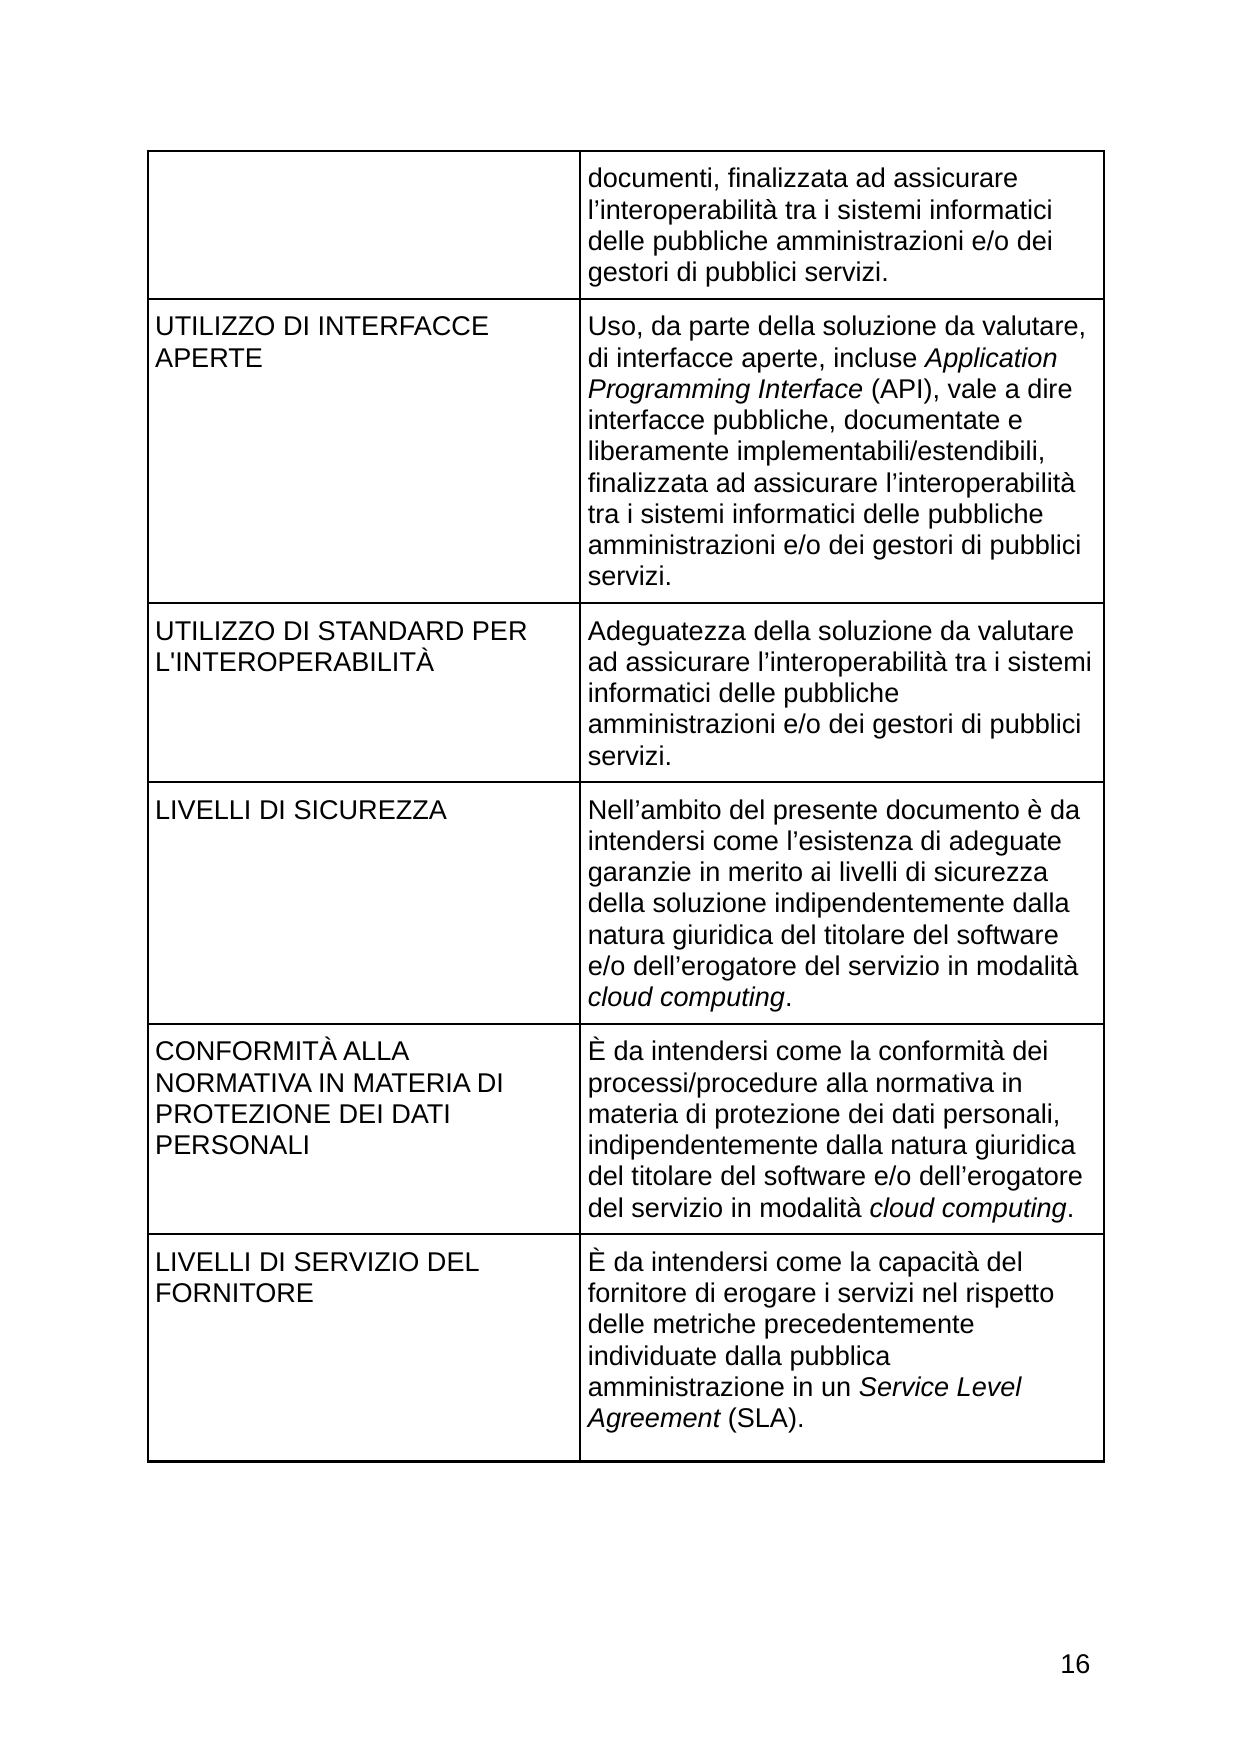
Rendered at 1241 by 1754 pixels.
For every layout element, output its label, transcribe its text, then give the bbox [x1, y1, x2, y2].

table_cell UTILIZZO DI STANDARD PER L'INTEROPERABILITÀ [149, 604, 579, 781]
table_cell Uso, da parte della soluzione da valutare, di interfacce aperte, incluse Application Programming Interface (API), vale a dire interfacce pubbliche, documentate e liberamente implementabili/estendibili, finalizzata ad assicurare l’interoperabilità tra i sistemi informatici delle pubbliche amministrazioni e/o dei gestori di pubblici servizi. [581, 300, 1103, 602]
table_cell È da intendersi come la conformità dei processi/procedure alla normativa in materia di protezione dei dati personali, indipendentemente dalla natura giuridica del titolare del software e/o dell’erogatore del servizio in modalità cloud computing. [581, 1025, 1103, 1233]
table_cell Nell’ambito del presente documento è da intendersi come l’esistenza di adeguate garanzie in merito ai livelli di sicurezza della soluzione indipendentemente dalla natura giuridica del titolare del software e/o dell’erogatore del servizio in modalità cloud computing. [581, 783, 1103, 1023]
table_cell UTILIZZO DI INTERFACCE APERTE [149, 300, 579, 602]
table_cell LIVELLI DI SICUREZZA [149, 783, 579, 1023]
table_cell documenti, finalizzata ad assicurare l’interoperabilità tra i sistemi informatici delle pubbliche amministrazioni e/o dei gestori di pubblici servizi. [581, 152, 1103, 298]
table_cell CONFORMITÀ ALLA NORMATIVA IN MATERIA DI PROTEZIONE DEI DATI PERSONALI [149, 1025, 579, 1233]
table_cell Adeguatezza della soluzione da valutare ad assicurare l’interoperabilità tra i sistemi informatici delle pubbliche amministrazioni e/o dei gestori di pubblici servizi. [581, 604, 1103, 781]
table_cell LIVELLI DI SERVIZIO DEL FORNITORE [149, 1235, 579, 1460]
table_cell È da intendersi come la capacità del fornitore di erogare i servizi nel rispetto delle metriche precedentemente individuate dalla pubblica amministrazione in un Service Level Agreement (SLA). [581, 1235, 1103, 1460]
table_cell [149, 152, 579, 298]
